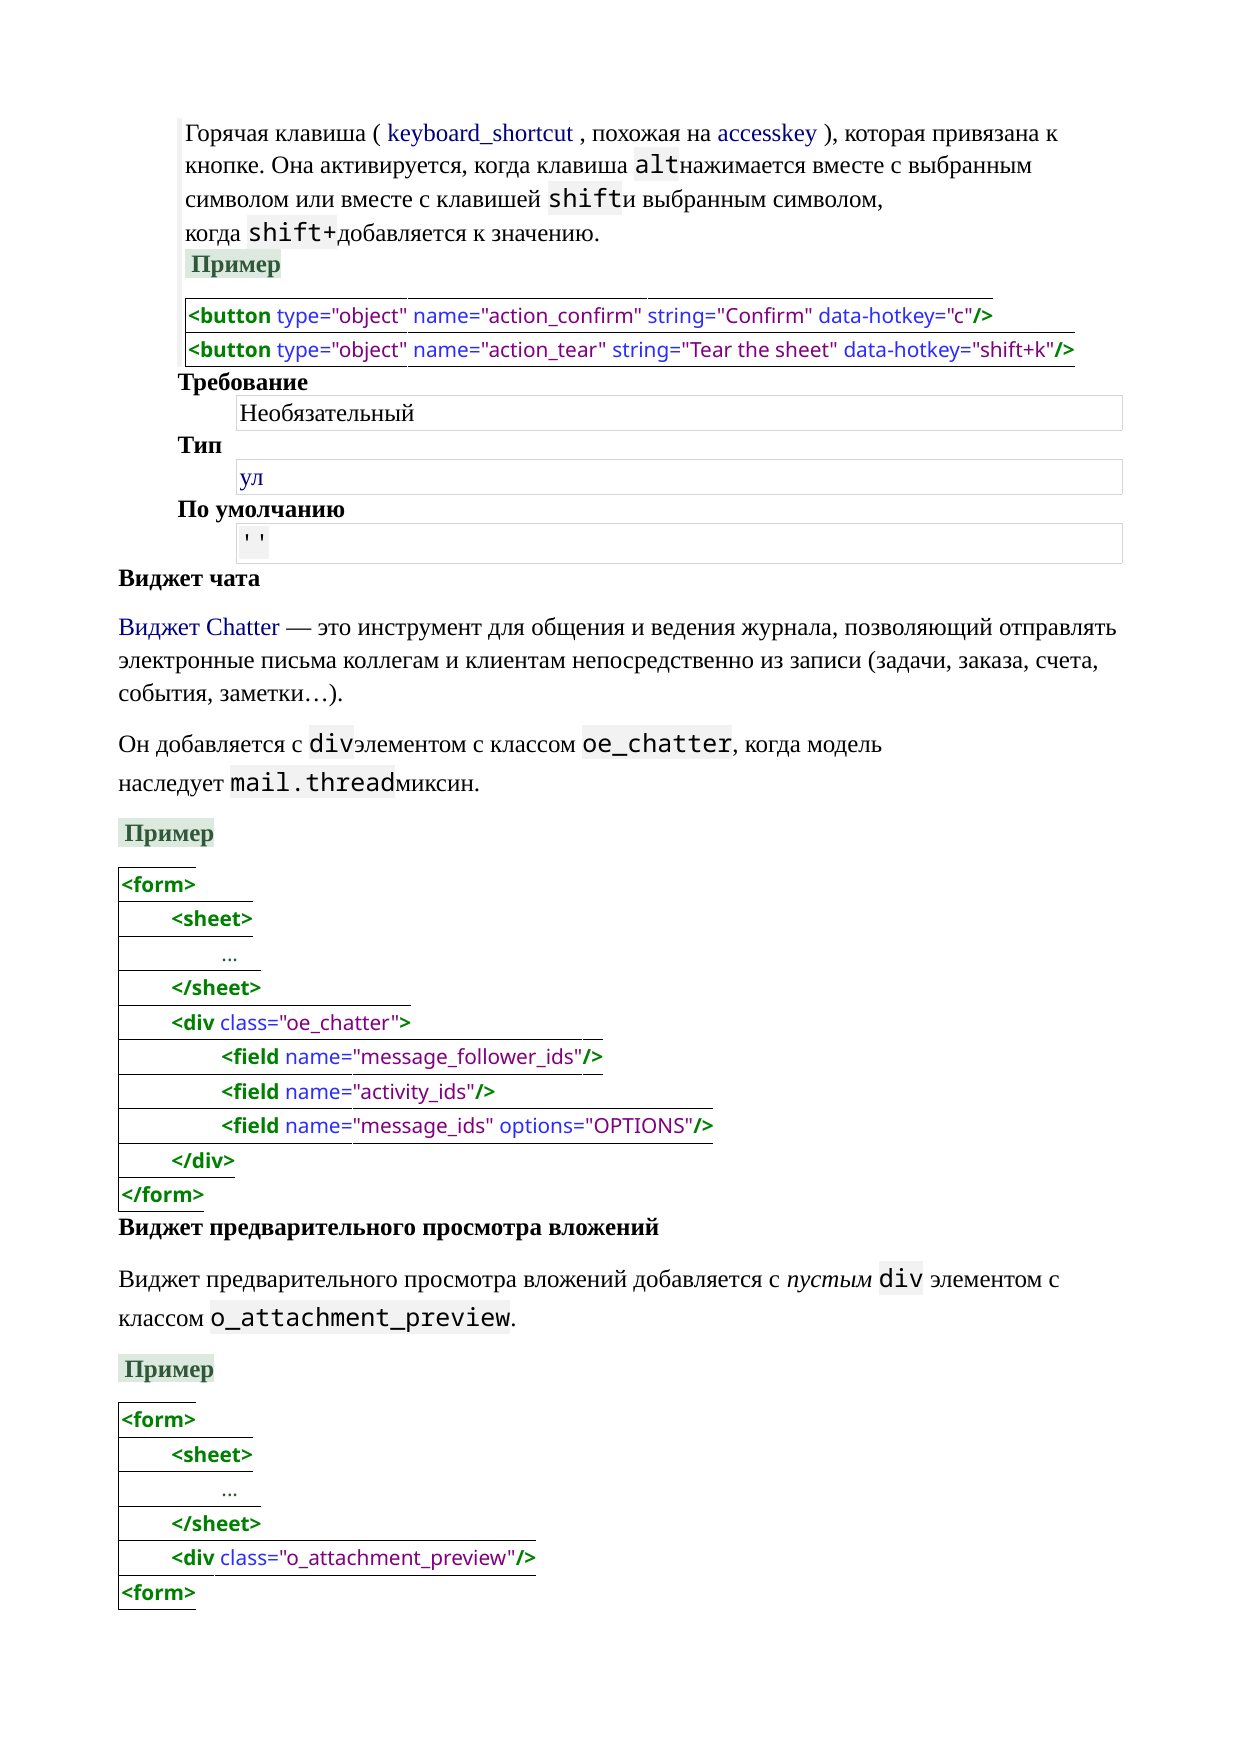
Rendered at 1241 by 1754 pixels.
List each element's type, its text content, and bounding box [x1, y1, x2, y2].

subtitle Виджет чата [118, 563, 1122, 591]
text </sheet> [119, 1506, 1122, 1540]
text <button type="object" name="action_tear" string="Tear the sheet" data-hotkey="shift+k"/> [186, 332, 1122, 367]
text ... [119, 1471, 1122, 1506]
text <form> [119, 1575, 1122, 1609]
text <div class="o_attachment_preview"/> [119, 1540, 1122, 1575]
list '' [237, 524, 1122, 563]
text Пример [182, 249, 1122, 278]
text <field name="message_follower_ids"/> [119, 1039, 1122, 1074]
text Виджет Chatter — это инструмент для общения и ведения журнала, позволяющий отправлять электронные письма коллегам и клиентам непосредственно из записи (задачи, заказа, счета, события, заметки…). [118, 612, 1122, 706]
subtitle Требование [177, 367, 1122, 395]
text Он добавляется с divэлементом с классом oe_chatter, когда модель наследует mail.threadмиксин. [118, 725, 1122, 798]
text <button type="object" name="action_confirm" string="Confirm" data-hotkey="c"/> [186, 298, 1122, 332]
text ... [119, 936, 1122, 970]
subtitle Тип [177, 430, 1122, 459]
list Необязательный [237, 396, 1122, 430]
text <sheet> [119, 901, 1122, 936]
subtitle По умолчанию [177, 494, 1122, 522]
text Пример [118, 1354, 1122, 1382]
subtitle Виджет предварительного просмотра вложений [118, 1212, 1122, 1240]
text </div> [119, 1143, 1122, 1177]
text <div class="oe_chatter"> [119, 1005, 1122, 1039]
text <sheet> [119, 1437, 1122, 1471]
text <form> [119, 1402, 1122, 1437]
list Горячая клавиша ( keyboard_shortcut , похожая на accesskey ), которая привязана к кнопке. Она активируется, когда клавиша altнажимается вместе с выбранным символом или вместе с клавишей shiftи выбранным символом, когда shift+добавляется к значению. [182, 118, 1122, 249]
text <field name="activity_ids"/> [119, 1074, 1122, 1108]
text Пример [118, 818, 1122, 847]
text <field name="message_ids" options="OPTIONS"/> [119, 1108, 1122, 1143]
text </form> [119, 1177, 1122, 1212]
text </sheet> [119, 970, 1122, 1005]
text Виджет предварительного просмотра вложений добавляется с пустым div элементом с классом o_attachment_preview. [118, 1261, 1122, 1334]
text <form> [119, 867, 1122, 901]
list ул [237, 460, 1122, 494]
